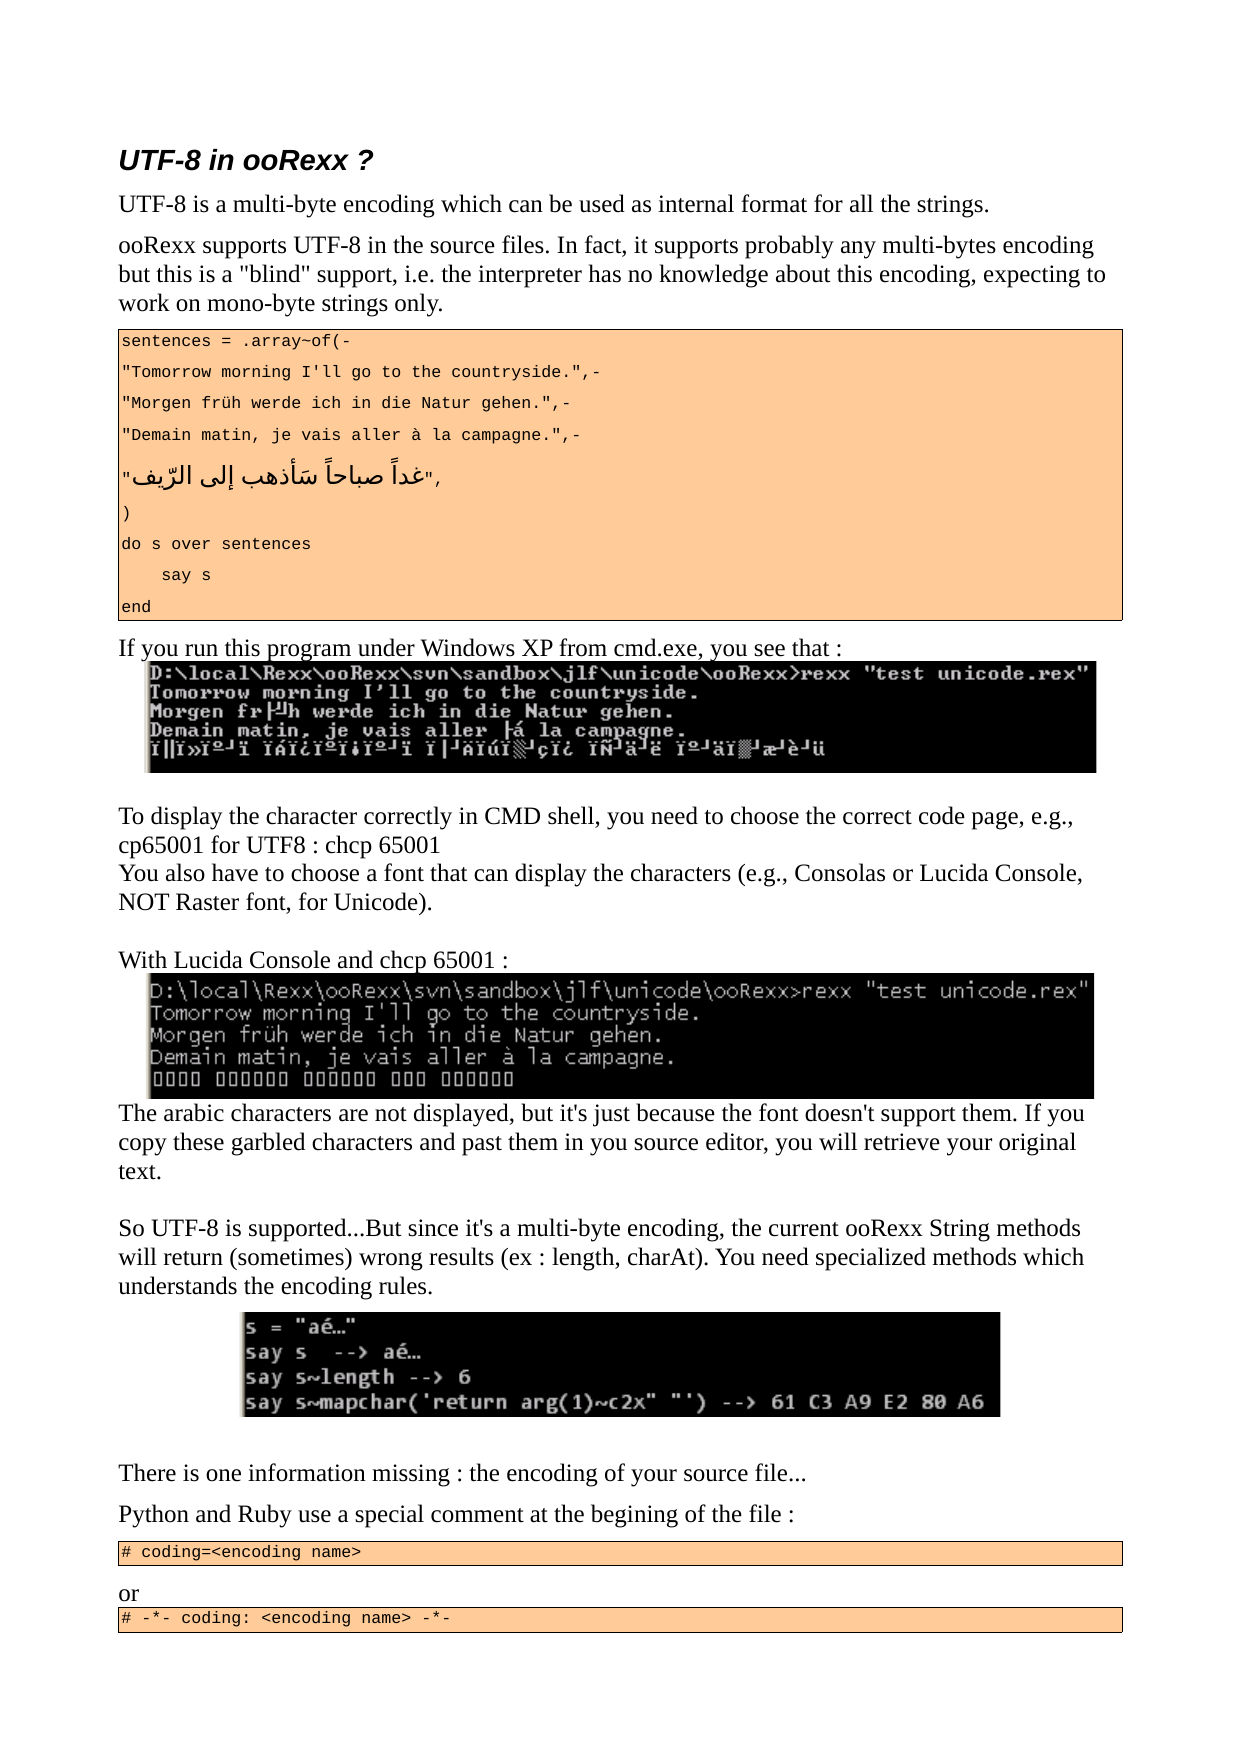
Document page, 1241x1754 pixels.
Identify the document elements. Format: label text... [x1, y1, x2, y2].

text "Demain matin, je vais aller à la campagne.",- [119, 423, 1122, 445]
text There is one information missing : the encoding of your source file... [118, 1458, 1122, 1487]
text To display the character correctly in CMD shell, you need to choose the correct code page, e.g., cp65001 for UTF8 : chcp 65001 [118, 801, 1122, 858]
picture [239, 1312, 1001, 1417]
text Python and Ruby use a special comment at the begining of the file : [118, 1499, 1122, 1528]
text So UTF-8 is supported...But since it's a multi-byte encoding, the current ooRexx String methods will return (sometimes) wrong results (ex : length, charAt). You need specialized methods which understands the encoding rules. [118, 1213, 1122, 1300]
text You also have to choose a font that can display the characters (e.g., Consolas or Lucida Console, NOT Raster font, for Unicode). [118, 858, 1122, 916]
text do s over sentences [119, 532, 1122, 554]
text "Tomorrow morning I'll go to the countryside.",- [119, 361, 1122, 382]
text or [118, 1578, 1122, 1607]
text With Lucida Console and chcp 65001 : [118, 945, 1122, 973]
picture [145, 973, 1095, 1099]
text end [119, 595, 1122, 620]
text "Morgen früh werde ich in die Natur gehen.",- [119, 392, 1122, 414]
text The arabic characters are not displayed, but it's just because the font doesn't support them. If you copy these garbled characters and past them in you source editor, you will retrieve your original text. [118, 973, 1122, 1185]
text If you run this program under Windows XP from cmd.exe, you see that : [118, 633, 1122, 661]
text UTF-8 is a multi-byte encoding which can be used as internal format for all the strings. [118, 189, 1122, 218]
text ooRexx supports UTF-8 in the source files. In fact, it supports probably any multi-bytes encoding but this is a "blind" support, i.e. the interpreter has no knowledge about this encoding, expecting to work on mono-byte strings only. [118, 230, 1122, 317]
text # -*- coding: <encoding name> -*- [119, 1608, 1122, 1632]
picture [143, 661, 1097, 773]
text # coding=<encoding name> [119, 1542, 1122, 1565]
text sentences = .array~of(- [119, 330, 1122, 351]
subtitle UTF-8 in ooRexx ? [118, 143, 1122, 177]
text ) [119, 501, 1122, 523]
text "غداً صباحاً سَأذهب إلى الرّيف", [119, 454, 1122, 492]
text say s [119, 564, 1122, 586]
